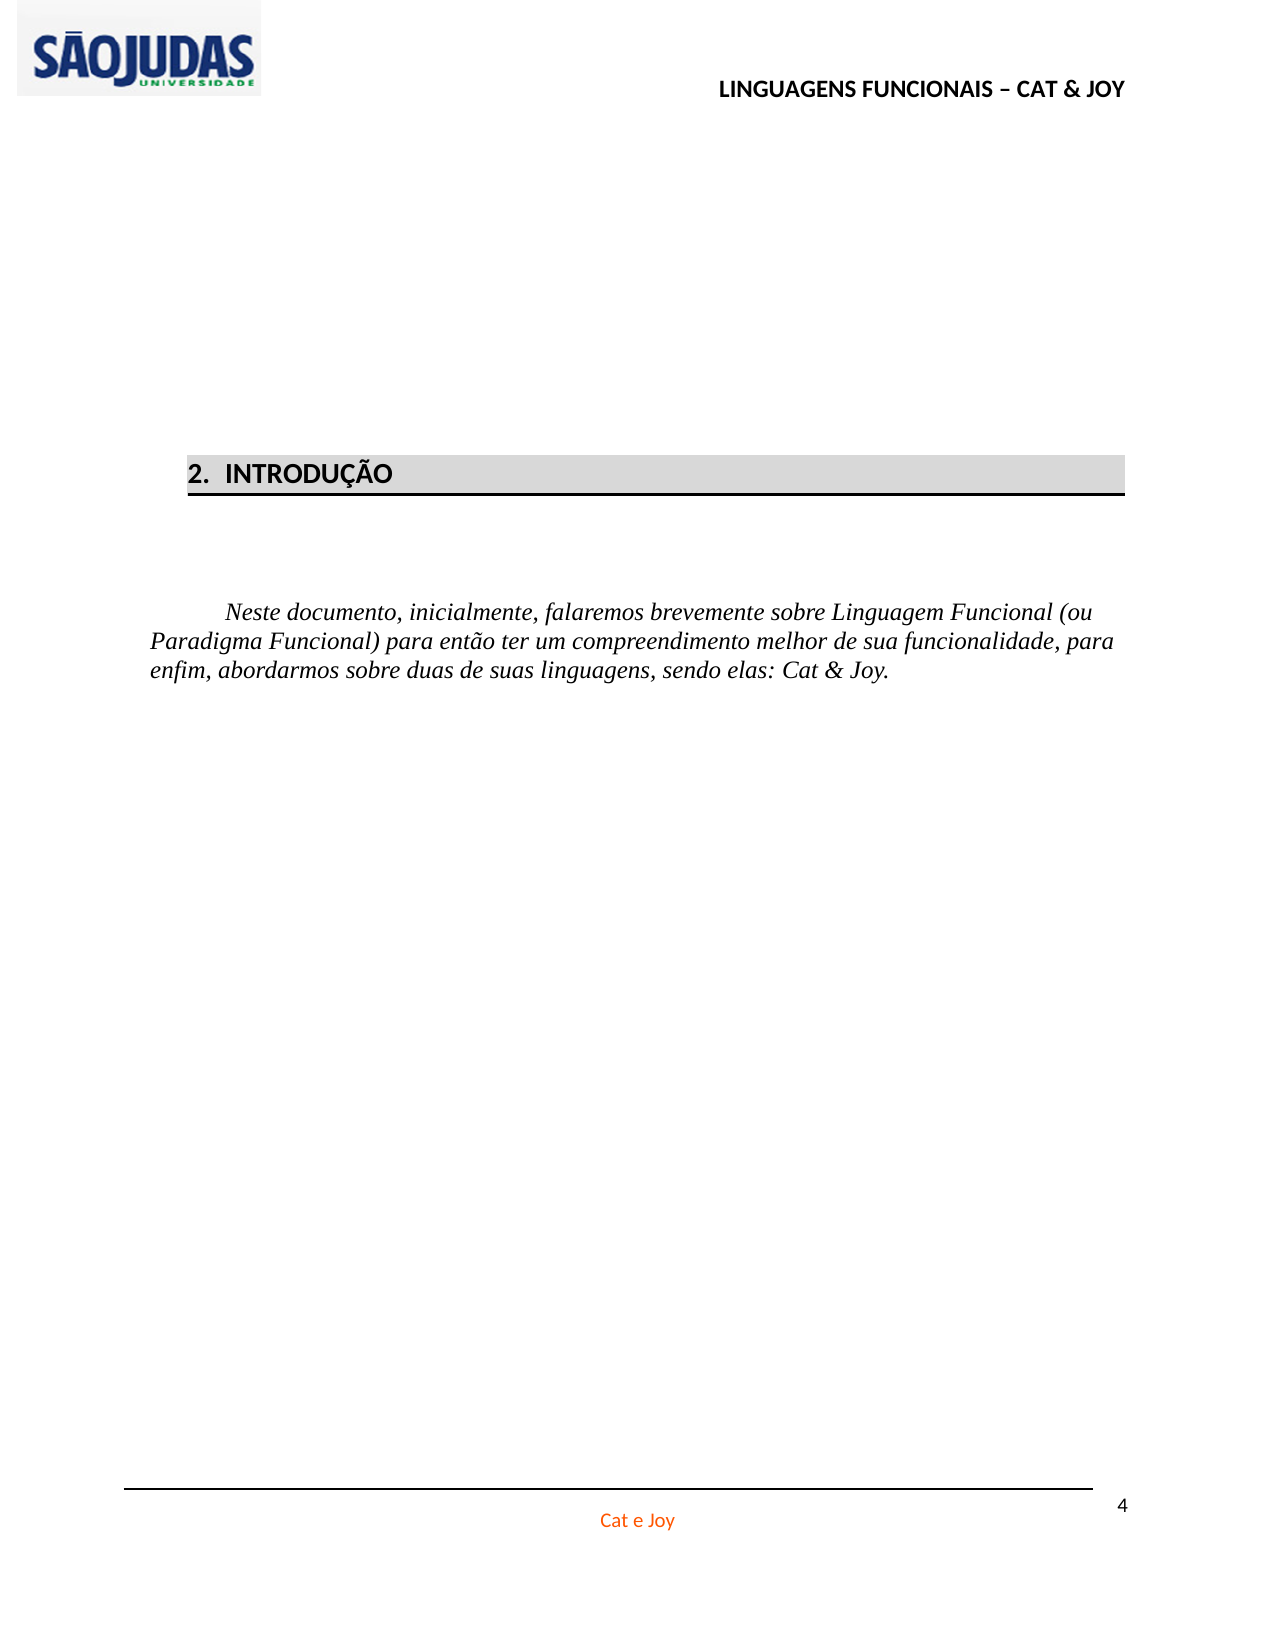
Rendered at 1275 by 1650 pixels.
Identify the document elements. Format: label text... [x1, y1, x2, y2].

picture [17, 0, 262, 96]
subtitle INTRODUÇÃO [187, 455, 1125, 496]
text Neste documento, inicialmente, falaremos brevemente sobre Linguagem Funcional (ou Paradigma Funcional) para então ter um compreendimento melhor de sua funcionalidade, para enfim, abordarmos sobre duas de suas linguagens, sendo elas: Cat & Joy. [150, 597, 1125, 684]
